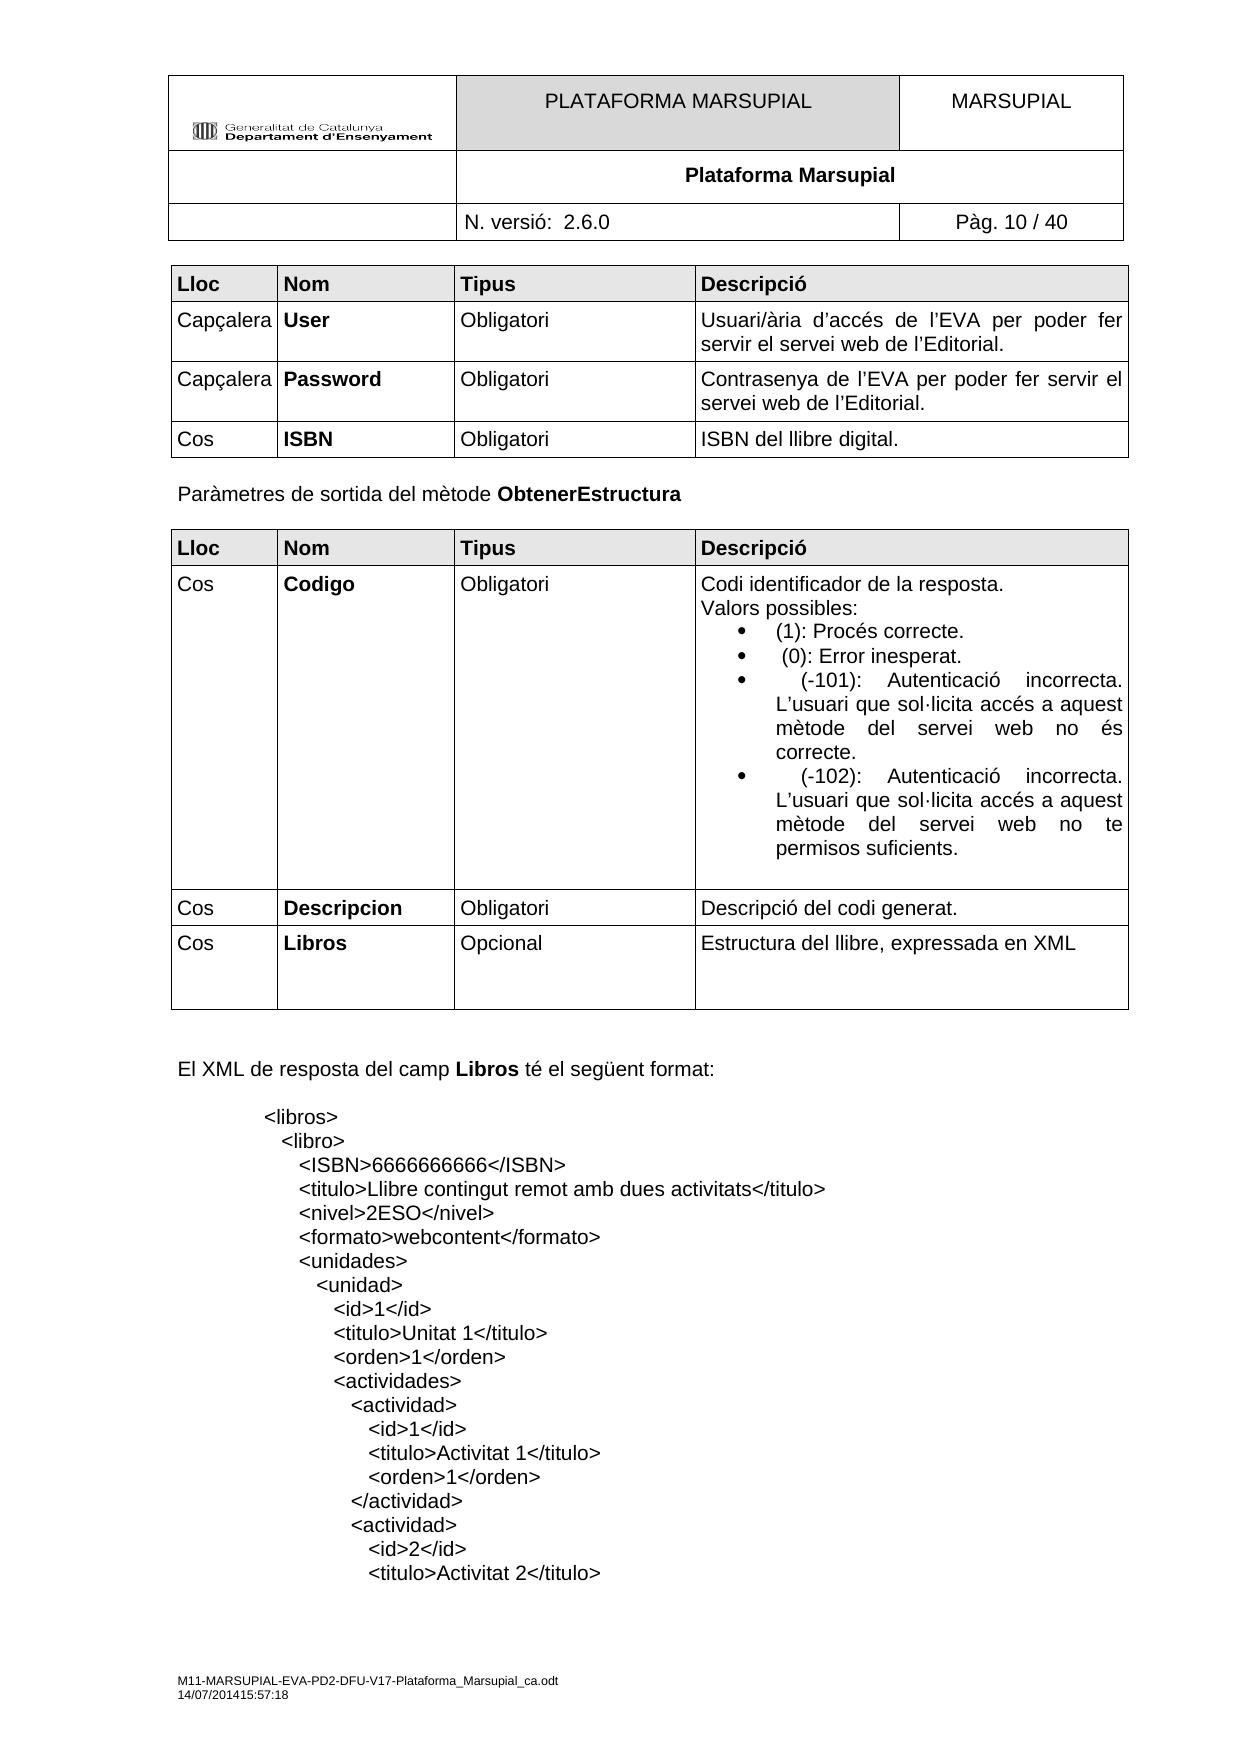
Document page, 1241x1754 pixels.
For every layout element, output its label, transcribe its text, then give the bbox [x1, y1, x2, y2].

table_header Lloc [172, 266, 277, 301]
text <titulo>Llibre contingut remot amb dues activitats</titulo> [177, 1177, 1122, 1201]
table_cell Estructura del llibre, expressada en XML [696, 926, 1128, 1009]
table_cell Opcional [455, 926, 695, 1009]
table_cell Obligatori [455, 566, 695, 889]
text <titulo>Activitat 1</titulo> [177, 1441, 1122, 1464]
table_cell Password [278, 362, 454, 421]
table_header Descripció [696, 530, 1128, 565]
text <actividad> [177, 1512, 1122, 1536]
table_header Tipus [455, 530, 695, 565]
table_header Descripció [696, 266, 1128, 301]
text <nivel>2ESO</nivel> [177, 1201, 1122, 1225]
text <id>1</id> [177, 1297, 1122, 1321]
table_cell Cos [172, 926, 277, 1009]
text <formato>webcontent</formato> [177, 1225, 1122, 1249]
text <id>1</id> [177, 1417, 1122, 1441]
text </actividad> [177, 1488, 1122, 1512]
table_cell Obligatori [455, 422, 695, 457]
table_cell Usuari/ària d’accés de l’EVA per poder fer servir el servei web de l’Editorial. [696, 302, 1128, 361]
table_cell Capçalera [172, 302, 277, 361]
table_cell Codigo [278, 566, 454, 889]
text <libros> [177, 1105, 1122, 1129]
text <ISBN>6666666666</ISBN> [177, 1153, 1122, 1177]
table_header Lloc [172, 530, 277, 565]
table_header Tipus [455, 266, 695, 301]
table_cell Cos [172, 890, 277, 925]
table_cell ISBN del llibre digital. [696, 422, 1128, 457]
table_cell Descripció del codi generat. [696, 890, 1128, 925]
text <id>2</id> [177, 1536, 1122, 1560]
table_cell User [278, 302, 454, 361]
table_cell ISBN [278, 422, 454, 457]
text <actividades> [177, 1369, 1122, 1393]
text El XML de resposta del camp Libros té el següent format: [177, 1057, 1122, 1081]
table_cell Obligatori [455, 890, 695, 925]
table_header Nom [278, 530, 454, 565]
table_cell Codi identificador de la resposta. Valors possibles: (1): Procés correcte. (0): Error inesperat. (-101): Autenticació incorrecta. L’usuari que sol·licita accés a aquest mètode del servei web no és correcte. (-102): Autenticació incorrecta. L’usuari que sol·licita accés a aquest mètode del servei web no te permisos suficients. [696, 566, 1128, 889]
text <titulo>Unitat 1</titulo> [177, 1321, 1122, 1345]
text <titulo>Activitat 2</titulo> [177, 1560, 1122, 1584]
text <libro> [177, 1129, 1122, 1153]
text <actividad> [177, 1393, 1122, 1417]
table_cell Descripcion [278, 890, 454, 925]
table_cell Contrasenya de l’EVA per poder fer servir el servei web de l’Editorial. [696, 362, 1128, 421]
text <unidades> [177, 1249, 1122, 1273]
table_cell Cos [172, 566, 277, 889]
table_cell Obligatori [455, 302, 695, 361]
text Paràmetres de sortida del mètode ObtenerEstructura [177, 481, 1122, 505]
table_cell Libros [278, 926, 454, 1009]
table_cell Obligatori [455, 362, 695, 421]
table_cell Cos [172, 422, 277, 457]
text <orden>1</orden> [177, 1345, 1122, 1369]
table_header Nom [278, 266, 454, 301]
table_cell Capçalera [172, 362, 277, 421]
text <unidad> [177, 1273, 1122, 1297]
text <orden>1</orden> [177, 1464, 1122, 1488]
